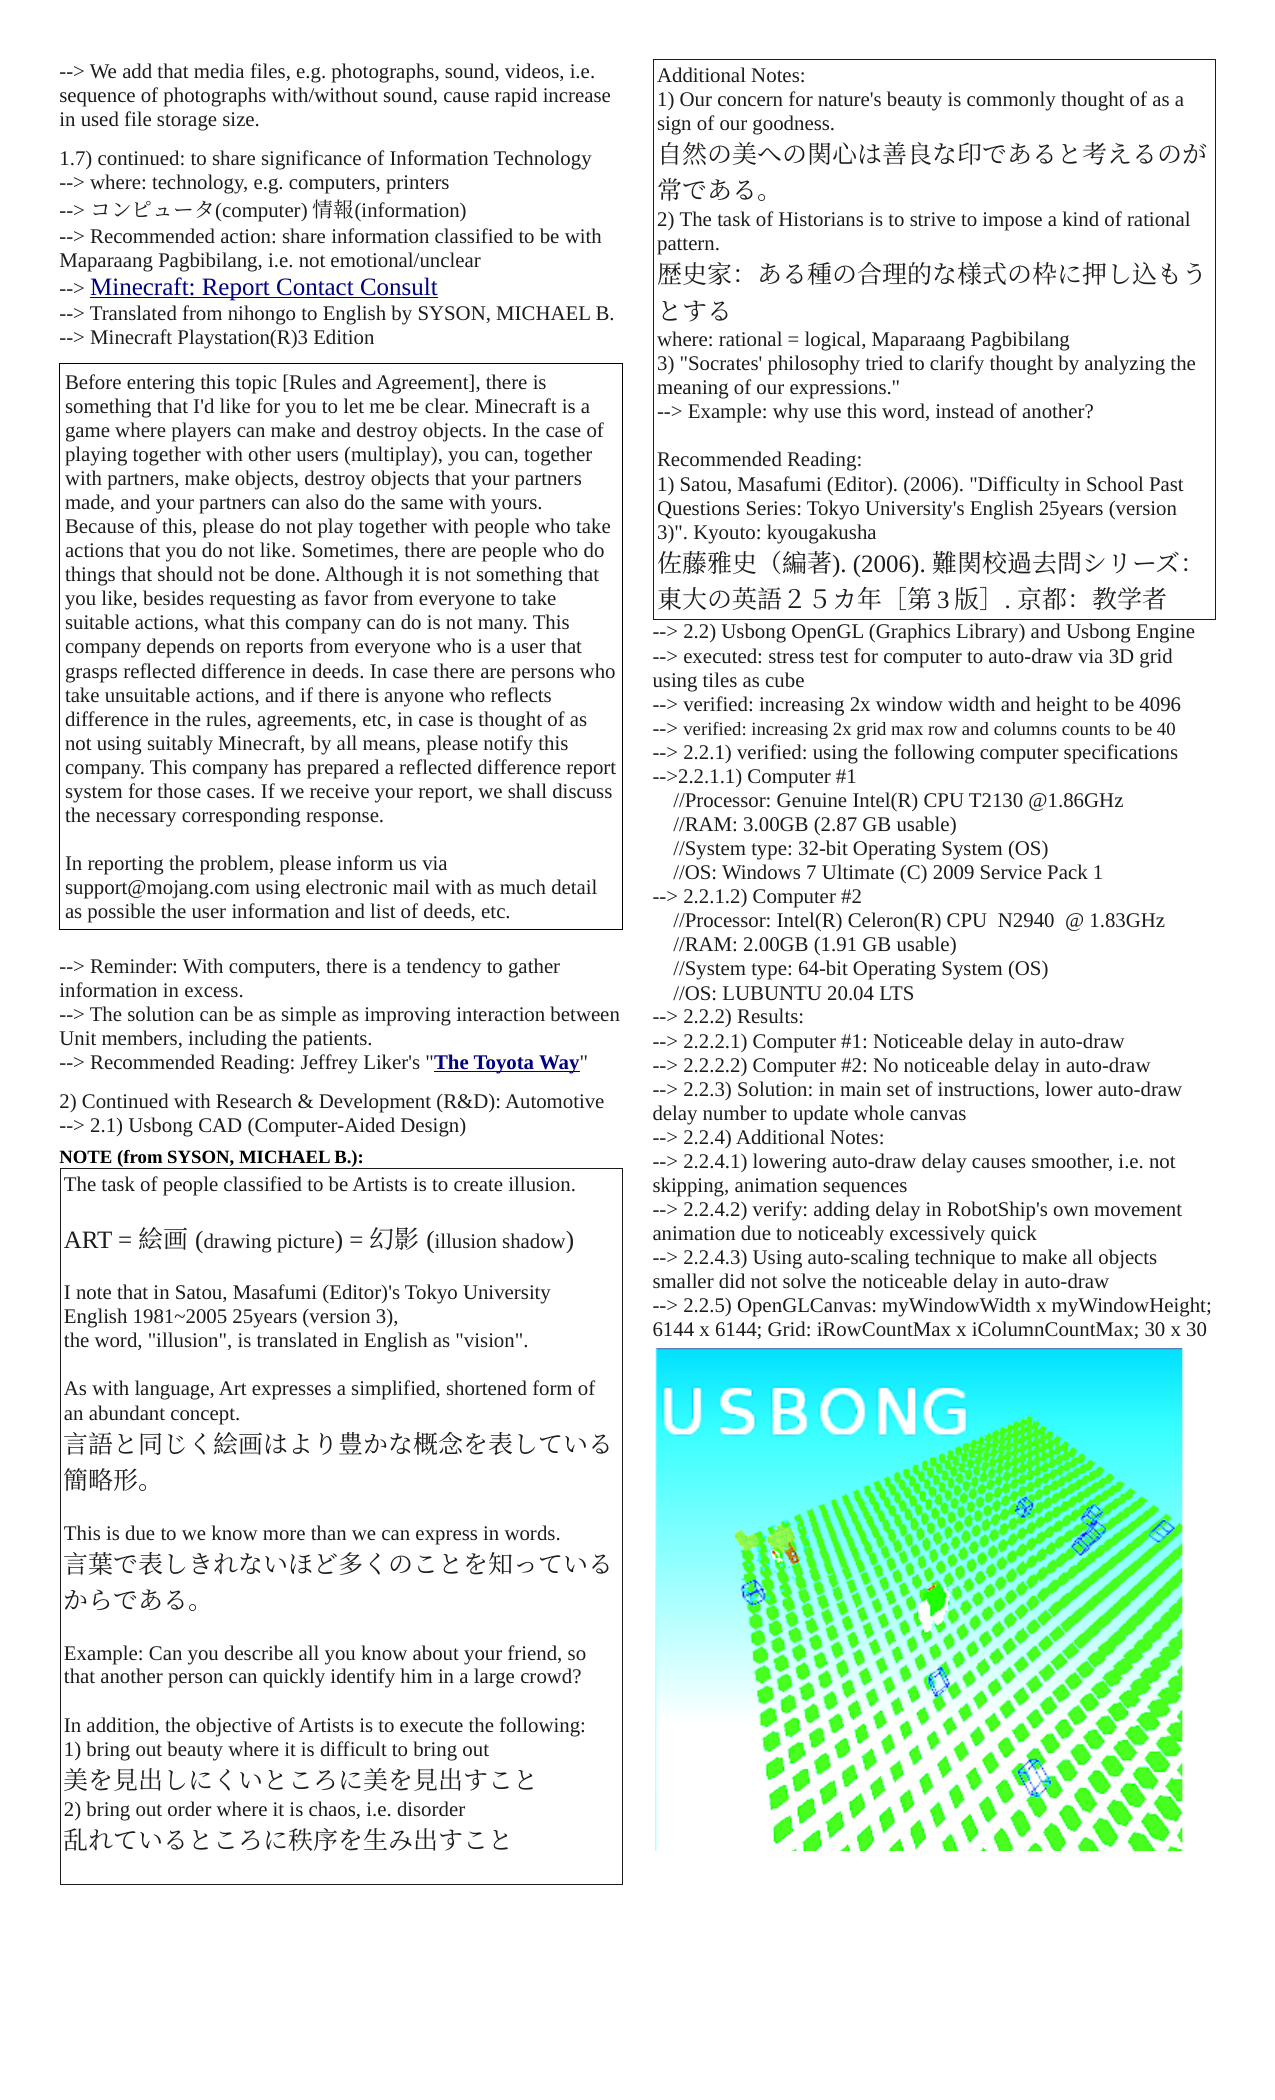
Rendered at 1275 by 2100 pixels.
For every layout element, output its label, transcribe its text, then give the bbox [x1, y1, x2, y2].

text --> コンピュータ(computer) 情報(information) --> Recommended action: share information classified to be with Maparaang Pagbibilang, i.e. not emotional/unclear --> Minecraft: Report Contact Consult --> Translated from nihongo to English by SYSON, MICHAEL B. --> Minecraft Playstation(R)3 Edition [59, 194, 623, 349]
text --> Reminder: With computers, there is a tendency to gather information in excess. --> The solution can be as simple as improving interaction between Unit members, including the patients. --> Recommended Reading: Jeffrey Liker's "The Toyota Way" [59, 954, 623, 1074]
text --> verified: increasing 2x window width and height to be 4096 --> verified: increasing 2x grid max row and columns counts to be 40 [652, 692, 1216, 740]
text --> We add that media files, e.g. photographs, sound, videos, i.e. sequence of photographs with/without sound, cause rapid increase in used file storage size. [59, 59, 623, 131]
text 1.7) continued: to share significance of Information Technology [59, 146, 623, 170]
table_header Before entering this topic [Rules and Agreement], there is something that I'd like for you to let me be clear. Minecraft is a game where players can make and destroy objects. In the case of playing together with other users (multiplay), you can, together with partners, make objects, destroy objects that your partners made, and your partners can also do the same with yours. Because of this, please do not play together with people who take actions that you do not like. Sometimes, there are people who do things that should not be done. Although it is not something that you like, besides requesting as favor from everyone to take suitable actions, what this company can do is not many. This company depends on reports from everyone who is a user that grasps reflected difference in deeds. In case there are persons who take unsuitable actions, and if there is anyone who reflects difference in the rules, agreements, etc, in case is thought of as not using suitably Minecraft, by all means, please notify this company. This company has prepared a reflected difference report system for those cases. If we receive your report, we shall discuss the necessary corresponding response. In reporting the problem, please inform us via support@mojang.com using electronic mail with as much detail as possible the user information and list of deeds, etc. [60, 364, 622, 929]
text --> 2.2.1) verified: using the following computer specifications -->2.2.1.1) Computer #1 //Processor: Genuine Intel(R) CPU T2130 @1.86GHz //RAM: 3.00GB (2.87 GB usable) //System type: 32-bit Operating System (OS) //OS: Windows 7 Ultimate (C) 2009 Service Pack 1 --> 2.2.1.2) Computer #2 //Processor: Intel(R) Celeron(R) CPU N2940 @ 1.83GHz //RAM: 2.00GB (1.91 GB usable) //System type: 64-bit Operating System (OS) //OS: LUBUNTU 20.04 LTS --> 2.2.2) Results: --> 2.2.2.1) Computer #1: Noticeable delay in auto-draw --> 2.2.2.2) Computer #2: No noticeable delay in auto-draw --> 2.2.3) Solution: in main set of instructions, lower auto-draw delay number to update whole canvas --> 2.2.4) Additional Notes: --> 2.2.4.1) lowering auto-draw delay causes smoother, i.e. not skipping, animation sequences --> 2.2.4.2) verify: adding delay in RobotShip's own movement animation due to noticeably excessively quick [652, 740, 1216, 1245]
table_header Additional Notes: 1) Our concern for nature's beauty is commonly thought of as a sign of our goodness. 自然の美への関心は善良な印であると考えるのが常である。 2) The task of Historians is to strive to impose a kind of rational pattern. 歴史家：ある種の合理的な様式の枠に押し込もうとする where: rational = logical, Maparaang Pagbibilang 3) "Socrates' philosophy tried to clarify thought by analyzing the meaning of our expressions." --> Example: why use this word, instead of another? Recommended Reading: 1) Satou, Masafumi (Editor). (2006). "Difficulty in School Past Questions Series: Tokyo University's English 25years (version 3)". Kyouto: kyougakusha 佐藤雅史（編著). (2006). 難関校過去問シリーズ：東大の英語２５カ年［第3版］. 京都：教学者 [654, 60, 1215, 618]
text --> where: technology, e.g. computers, printers [59, 170, 623, 194]
text --> executed: stress test for computer to auto-draw via 3D grid using tiles as cube [652, 643, 1216, 692]
text --> 2.2.4.3) Using auto-scaling technique to make all objects smaller did not solve the noticeable delay in auto-draw [652, 1245, 1216, 1293]
text NOTE (from SYSON, MICHAEL B.): [59, 1146, 623, 1168]
text --> 2.2.5) OpenGLCanvas: myWindowWidth x myWindowHeight; 6144 x 6144; Grid: iRowCountMax x iColumnCountMax; 30 x 30 [652, 1293, 1216, 1341]
text --> 2.1) Usbong CAD (Computer-Aided Design) [59, 1113, 623, 1137]
text 2) Continued with Research & Development (R&D): Automotive [59, 1089, 623, 1113]
text --> 2.2) Usbong OpenGL (Graphics Library) and Usbong Engine [652, 619, 1216, 643]
table_header The task of people classified to be Artists is to create illusion. ART = 絵画 (drawing picture) = 幻影 (illusion shadow) I note that in Satou, Masafumi (Editor)'s Tokyo University English 1981~2005 25years (version 3), the word, "illusion", is translated in English as "vision". As with language, Art expresses a simplified, shortened form of an abundant concept. 言語と同じく絵画はより豊かな概念を表している簡略形。 This is due to we know more than we can express in words. 言葉で表しきれないほど多くのことを知っているからである。 Example: Can you describe all you know about your friend, so that another person can quickly identify him in a large crowd? In addition, the objective of Artists is to execute the following: 1) bring out beauty where it is difficult to bring out 美を見出しにくいところに美を見出すこと 2) bring out order where it is chaos, i.e. disorder 乱れているところに秩序を生み出すこと [61, 1169, 622, 1884]
